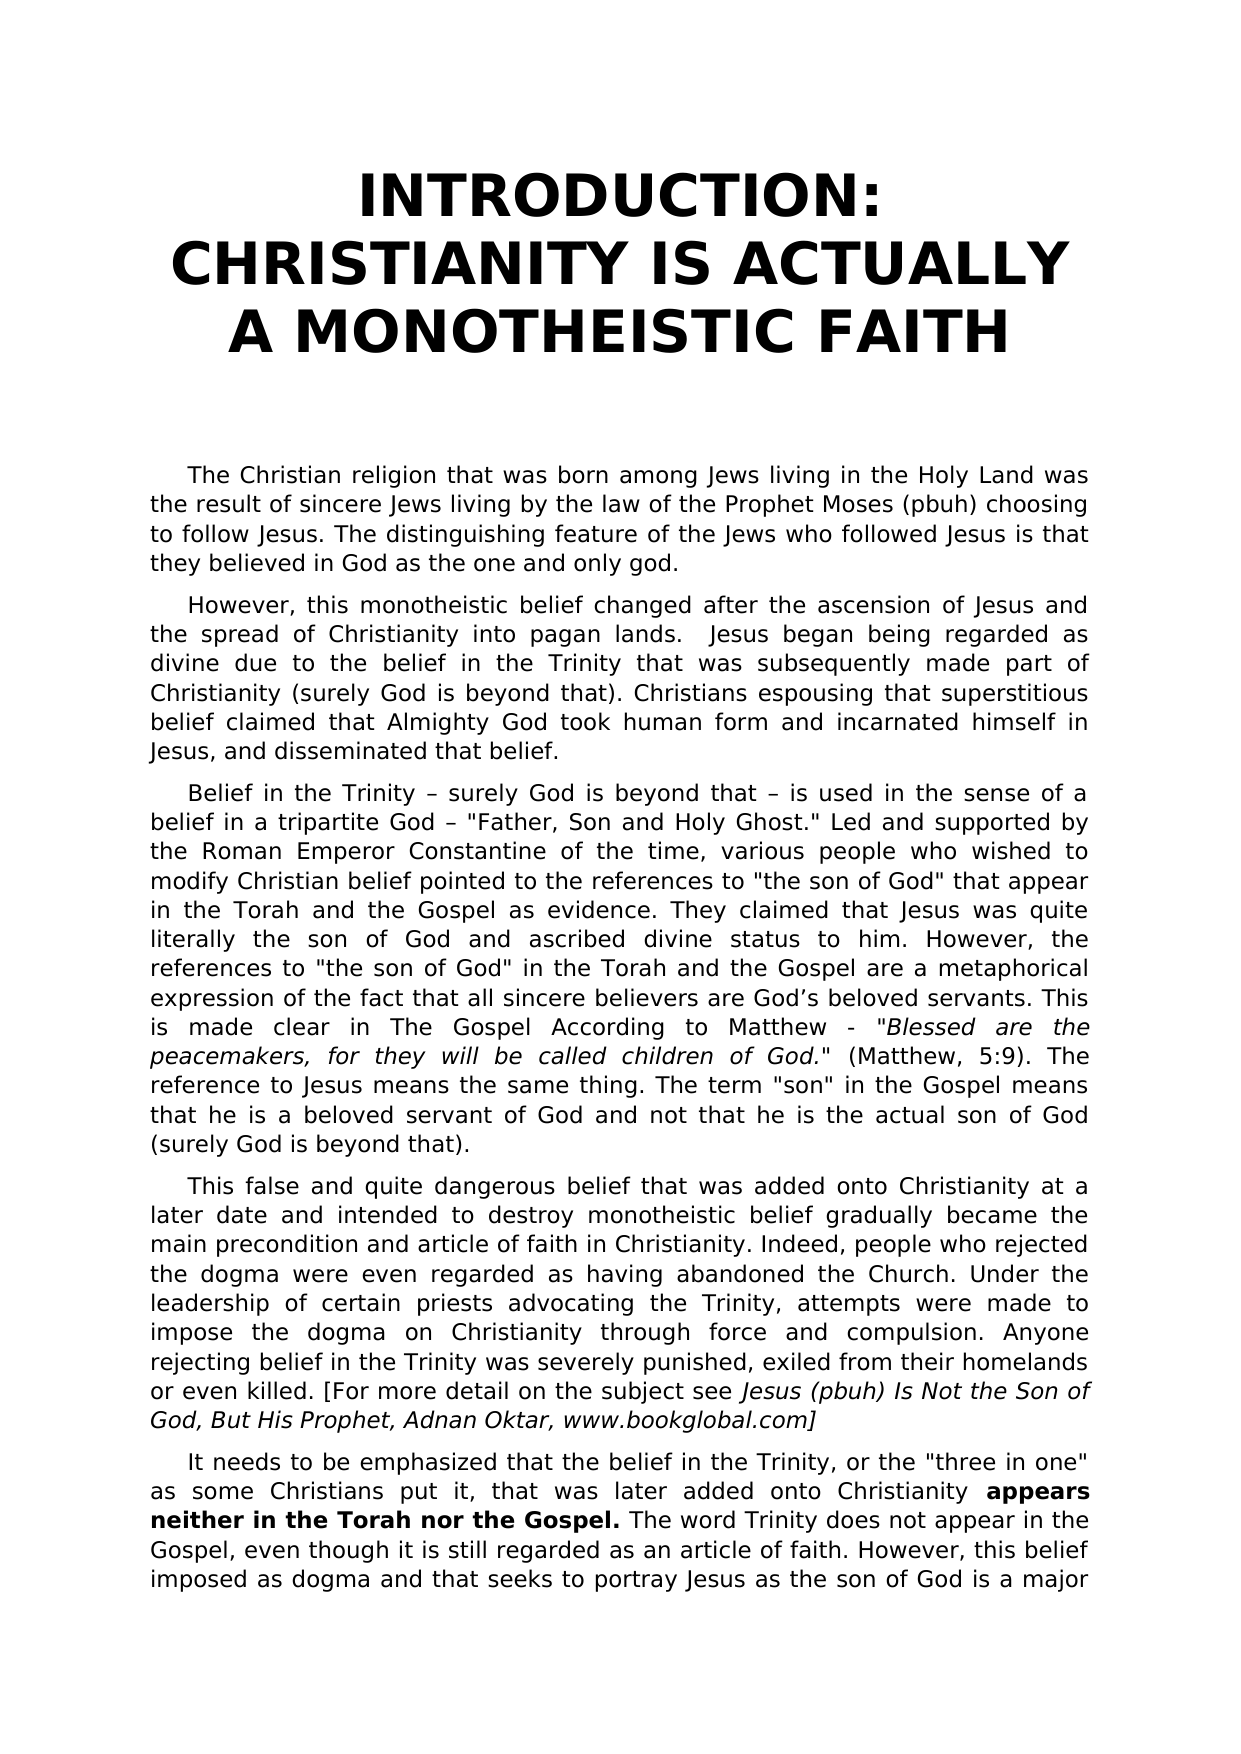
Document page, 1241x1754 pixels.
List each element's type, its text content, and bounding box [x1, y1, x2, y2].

text The Christian religion that was born among Jews living in the Holy Land was the result of sincere Jews living by the law of the Prophet Moses (pbuh) choosing to follow Jesus. The distinguishing feature of the Jews who followed Jesus is that they believed in God as the one and only god. [150, 462, 1090, 577]
text Belief in the Trinity – surely God is beyond that – is used in the sense of a belief in a tripartite God – "Father, Son and Holy Ghost." Led and supported by the Roman Emperor Constantine of the time, various people who wished to modify Christian belief pointed to the references to "the son of God" that appear in the Torah and the Gospel as evidence. They claimed that Jesus was quite literally the son of God and ascribed divine status to him. However, the references to "the son of God" in the Torah and the Gospel are a metaphorical expression of the fact that all sincere believers are God’s beloved servants. This is made clear in The Gospel According to Matthew - "Blessed are the peacemakers, for they will be called children of God." (Matthew, 5:9). The reference to Jesus means the same thing. The term "son" in the Gospel means that he is a beloved servant of God and not that he is the actual son of God (surely God is beyond that). [150, 780, 1090, 1158]
text This false and quite dangerous belief that was added onto Christianity at a later date and intended to destroy monotheistic belief gradually became the main precondition and article of faith in Christianity. Indeed, people who rejected the dogma were even regarded as having abandoned the Church. Under the leadership of certain priests advocating the Trinity, attempts were made to impose the dogma on Christianity through force and compulsion. Anyone rejecting belief in the Trinity was severely punished, exiled from their homelands or even killed. [For more detail on the subject see Jesus (pbuh) Is Not the Son of God, But His Prophet, Adnan Oktar, www.bookglobal.com] [150, 1173, 1090, 1434]
text However, this monotheistic belief changed after the ascension of Jesus and the spread of Christianity into pagan lands. Jesus began being regarded as divine due to the belief in the Trinity that was subsequently made part of Christianity (surely God is beyond that). Christians espousing that superstitious belief claimed that Almighty God took human form and incarnated himself in Jesus, and disseminated that belief. [150, 592, 1090, 765]
subtitle INTRODUCTION: CHRISTIANITY IS ACTUALLY A MONOTHEISTIC FAITH [150, 162, 1090, 366]
text It needs to be emphasized that the belief in the Trinity, or the "three in one" as some Christians put it, that was later added onto Christianity appears neither in the Torah nor the Gospel. The word Trinity does not appear in the Gospel, even though it is still regarded as an article of faith. However, this belief imposed as dogma and that seeks to portray Jesus as the son of God is a major [150, 1449, 1090, 1593]
